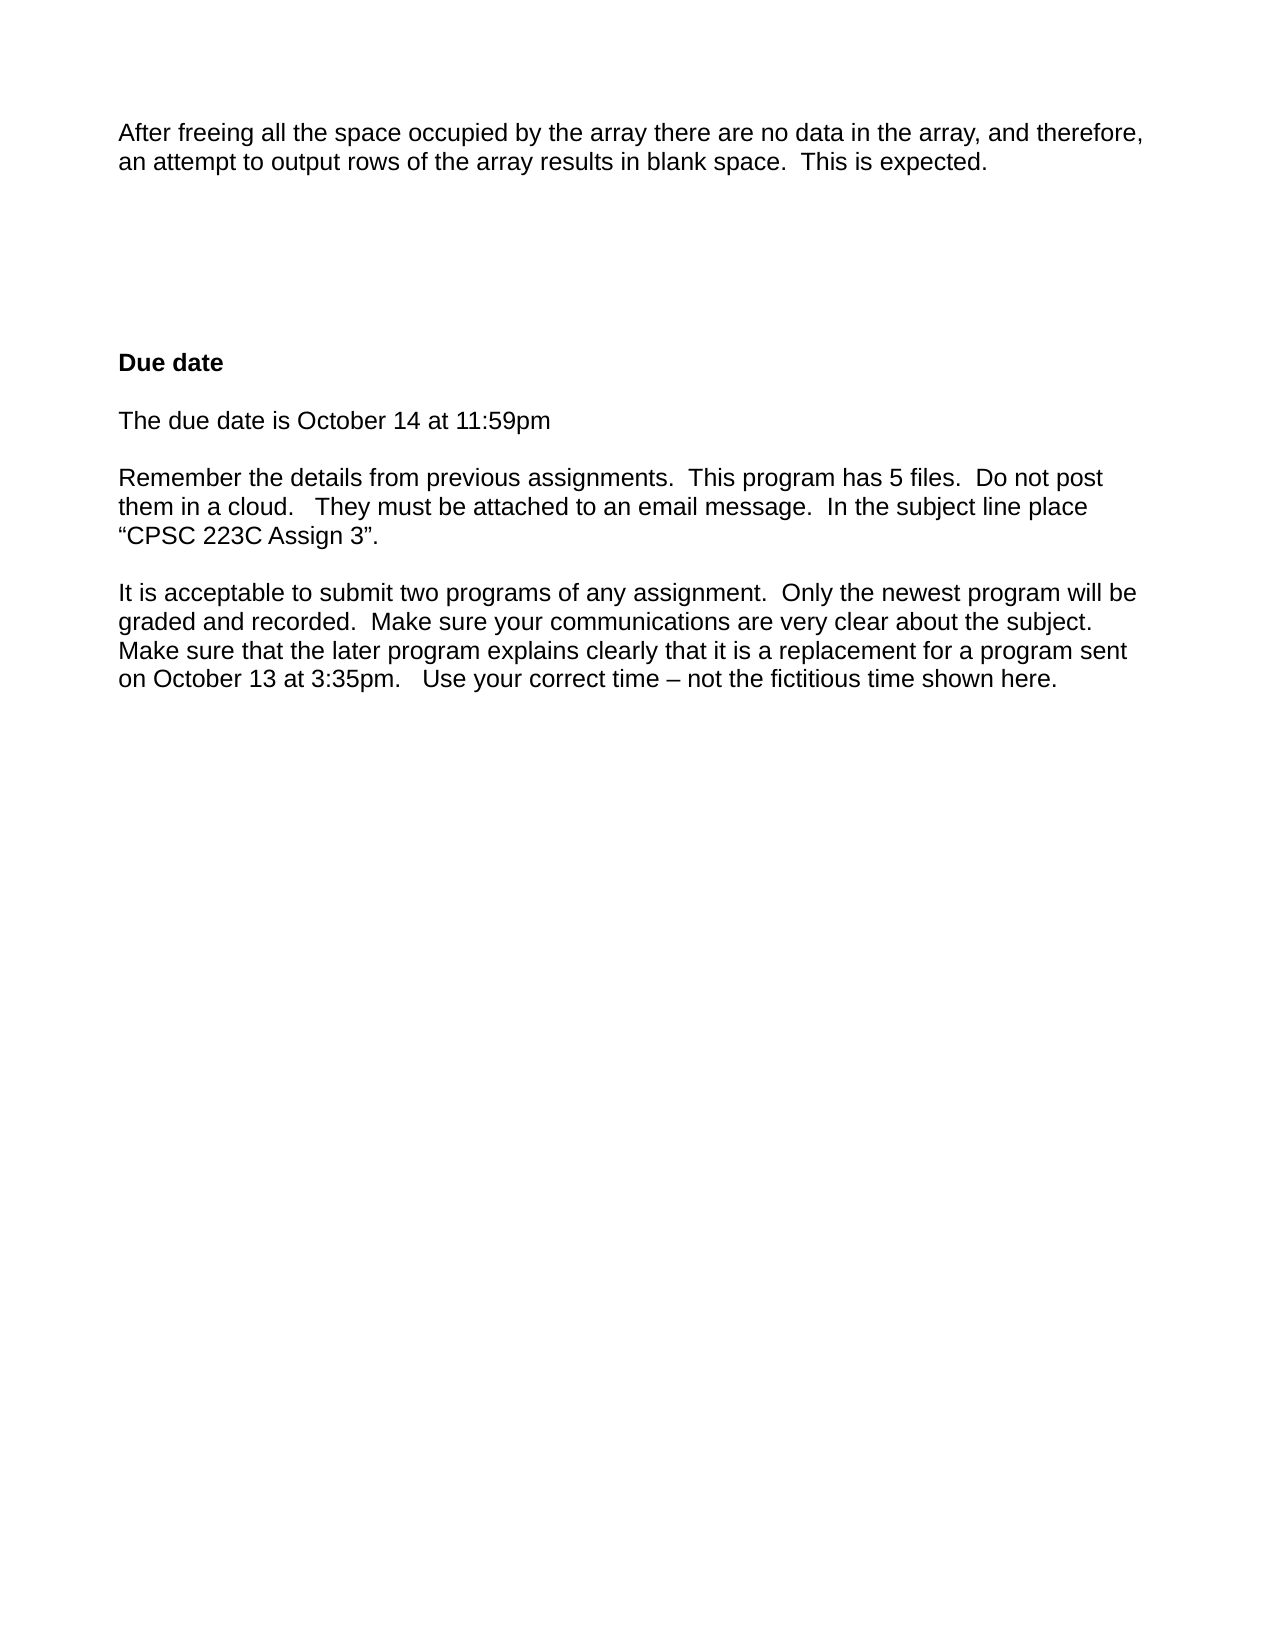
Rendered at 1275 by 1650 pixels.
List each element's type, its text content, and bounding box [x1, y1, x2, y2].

text It is acceptable to submit two programs of any assignment. Only the newest program will be graded and recorded. Make sure your communications are very clear about the subject. Make sure that the later program explains clearly that it is a replacement for a program sent on October 13 at 3:35pm. Use your correct time – not the fictitious time shown here. [118, 578, 1157, 693]
text Due date [118, 348, 1157, 377]
text Remember the details from previous assignments. This program has 5 files. Do not post them in a cloud. They must be attached to an email message. In the subject line place “CPSC 223C Assign 3”. [118, 463, 1157, 549]
text After freeing all the space occupied by the array there are no data in the array, and therefore, an attempt to output rows of the array results in blank space. This is expected. [118, 118, 1157, 176]
text The due date is October 14 at 11:59pm [118, 406, 1157, 434]
